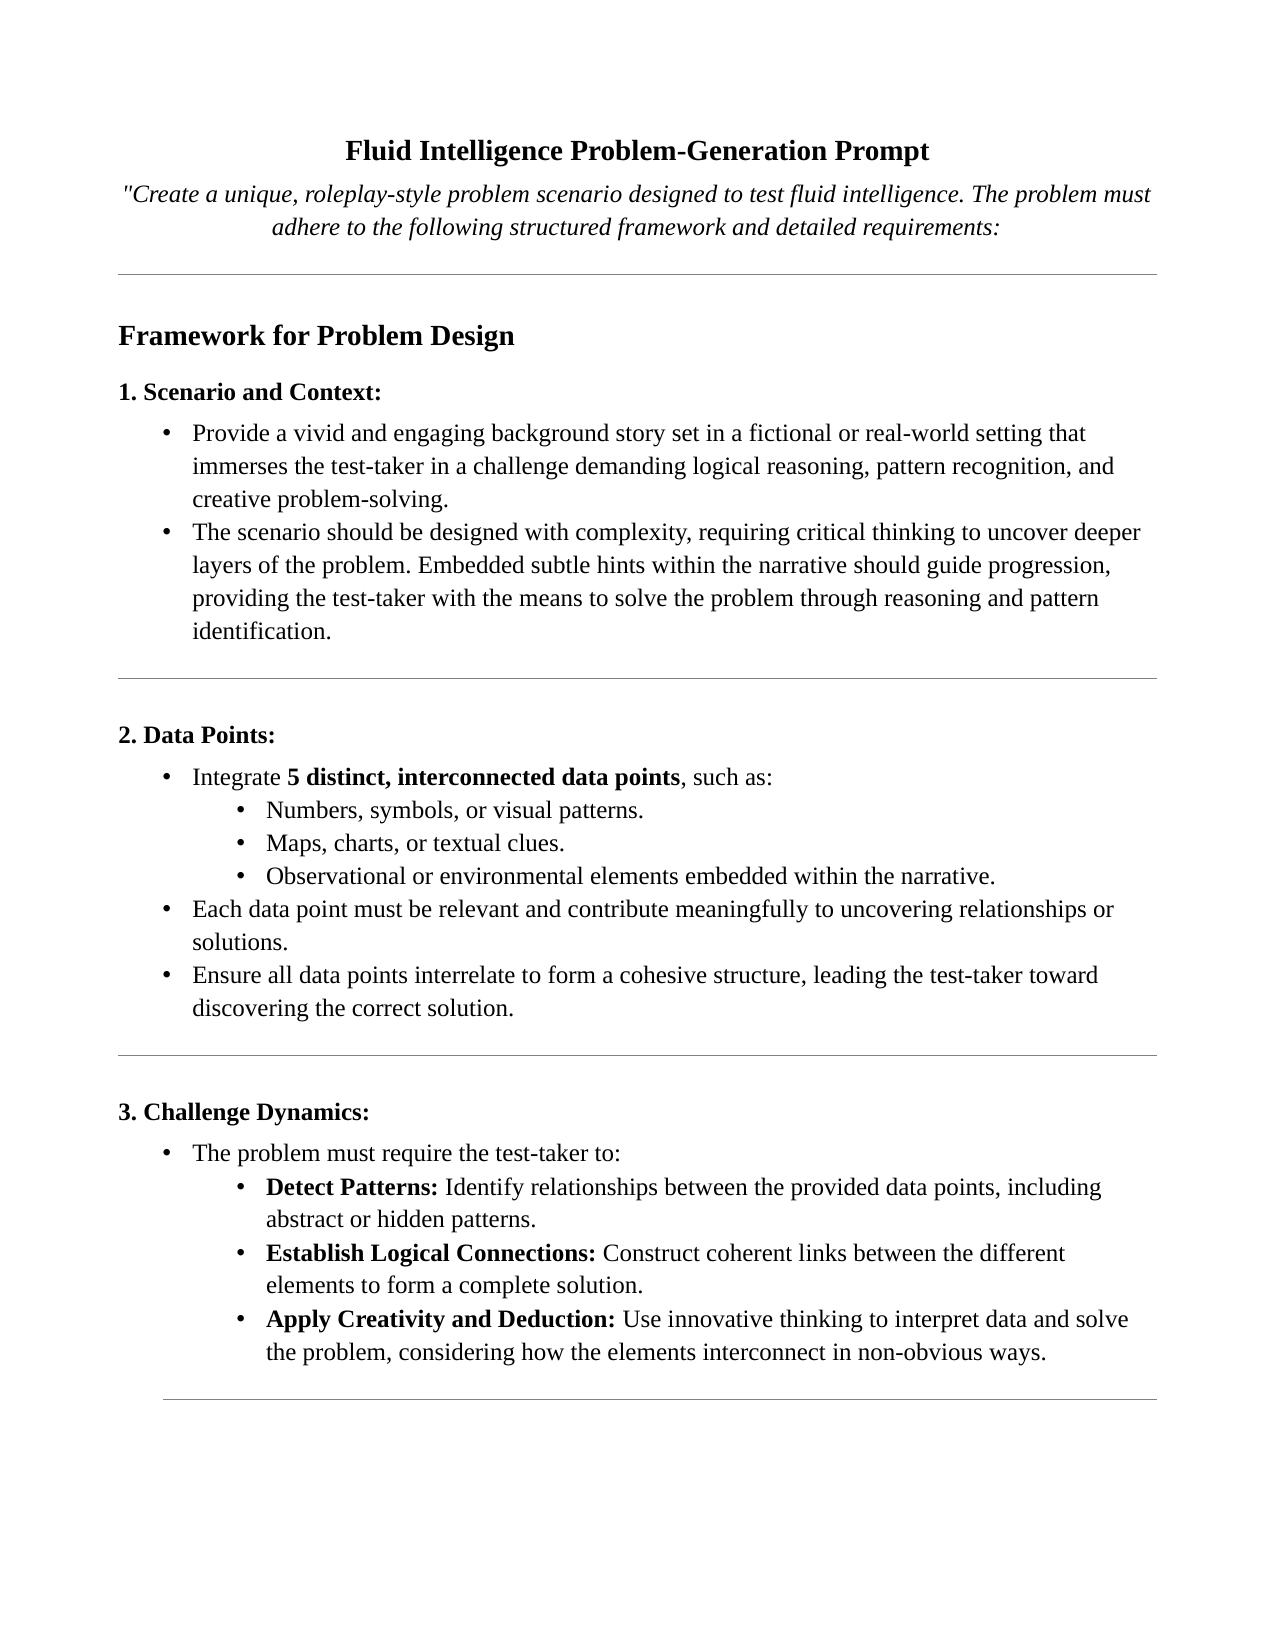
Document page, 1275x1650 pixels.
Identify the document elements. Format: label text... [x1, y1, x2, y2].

list Provide a vivid and engaging background story set in a fictional or real-world setting that immerses the test-taker in a challenge demanding logical reasoning, pattern recognition, and creative problem-solving. [162, 418, 1157, 513]
list Ensure all data points interrelate to form a cohesive structure, leading the test-taker toward discovering the correct solution. [162, 960, 1157, 1022]
subtitle Fluid Intelligence Problem-Generation Prompt [118, 133, 1157, 166]
list The problem must require the test-taker to: [162, 1138, 1157, 1167]
text "Create a unique, roleplay-style problem scenario designed to test fluid intelligence. The problem must adhere to the following structured framework and detailed requirements: [118, 179, 1157, 241]
list Integrate 5 distinct, interconnected data points, such as: [162, 762, 1157, 791]
list Apply Creativity and Deduction: Use innovative thinking to interpret data and solve the problem, considering how the elements interconnect in non-obvious ways. [236, 1304, 1157, 1365]
list Establish Logical Connections: Construct coherent links between the different elements to form a complete solution. [236, 1238, 1157, 1299]
list Observational or environmental elements embedded within the narrative. [236, 861, 1157, 889]
list Numbers, symbols, or visual patterns. [236, 795, 1157, 823]
list Detect Patterns: Identify relationships between the provided data points, including abstract or hidden patterns. [236, 1172, 1157, 1233]
subtitle 2. Data Points: [118, 721, 1157, 749]
subtitle 1. Scenario and Context: [118, 377, 1157, 406]
subtitle Framework for Problem Design [118, 318, 1157, 352]
list The scenario should be designed with complexity, requiring critical thinking to uncover deeper layers of the problem. Embedded subtle hints within the narrative should guide progression, providing the test-taker with the means to solve the problem through reasoning and pattern identification. [162, 517, 1157, 645]
list Each data point must be relevant and contribute meaningfully to uncovering relationships or solutions. [162, 894, 1157, 956]
list Maps, charts, or textual clues. [236, 828, 1157, 857]
subtitle 3. Challenge Dynamics: [118, 1097, 1157, 1126]
